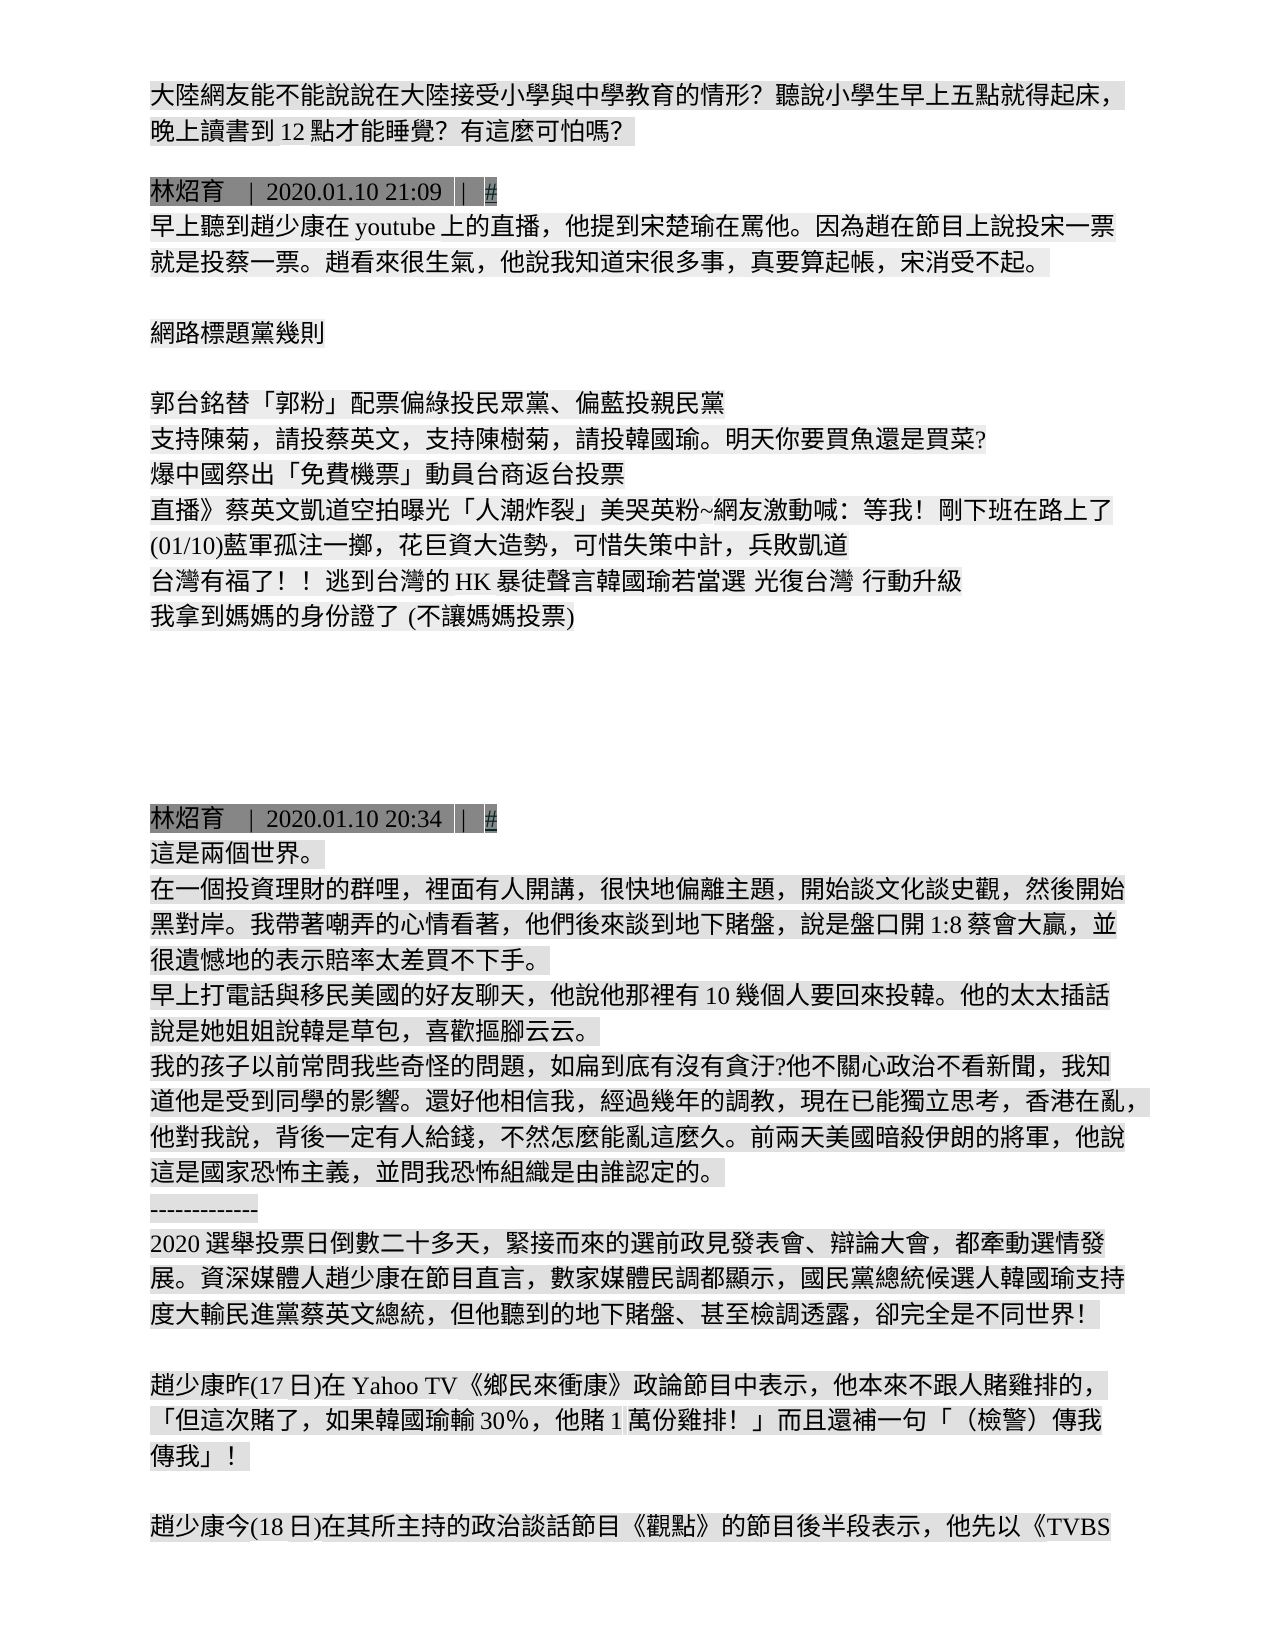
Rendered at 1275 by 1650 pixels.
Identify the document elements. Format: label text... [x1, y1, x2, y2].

text 這是兩個世界。 在一個投資理財的群哩，裡面有人開講，很快地偏離主題，開始談文化談史觀，然後開始黑對岸。我帶著嘲弄的心情看著，他們後來談到地下賭盤，說是盤口開1:8蔡會大贏，並很遺憾地的表示賠率太差買不下手。 早上打電話與移民美國的好友聊天，他說他那裡有10幾個人要回來投韓。他的太太插話說是她姐姐說韓是草包，喜歡摳腳云云。 我的孩子以前常問我些奇怪的問題，如扁到底有沒有貪汙?他不關心政治不看新聞，我知道他是受到同學的影響。還好他相信我，經過幾年的調教，現在已能獨立思考，香港在亂，他對我說，背後一定有人給錢，不然怎麼能亂這麼久。前兩天美國暗殺伊朗的將軍，他說這是國家恐怖主義，並問我恐怖組織是由誰認定的。 ------------- 2020選舉投票日倒數二十多天，緊接而來的選前政見發表會、辯論大會，都牽動選情發展。資深媒體人趙少康在節目直言，數家媒體民調都顯示，國民黨總統候選人韓國瑜支持度大輸民進黨蔡英文總統，但他聽到的地下賭盤、甚至檢調透露，卻完全是不同世界！ 趙少康昨(17日)在Yahoo TV《鄉民來衝康》政論節目中表示，他本來不跟人賭雞排的，「但這次賭了，如果韓國瑜輸30％，他賭1萬份雞排！」而且還補一句「（檢警）傳我傳我」！ 趙少康今(18日)在其所主持的政治談話節目《觀點》的節目後半段表示，他先以《TVBS民調》為例，韓國瑜和蔡英文差距其實沒有《蘋果民調》差距到30%這麼大，趙少康透露，目前檢警調收到的情資，目前只差3%，約30～50萬票。1%大約12-15萬票。且離投票剩20多天，會有甚麼變化還很難講。 趙少康也說，若明天就是投票日，他不諱言說，的確蔡英文贏面較大，但韓國瑜還是有機會逆轉，但前提是韓國瑜要讓一些本來支持藍營的選民，一個出門投他(韓)。一個大是大非的理由，韓應該要告訴選民，蔡英文執政的可能後果，甚至國民黨上台，會如何改善台灣現況。 他最後強調「非常重要的一件事」，即韓國瑜是非常有潛力的，韓國瑜必須要非常認真想，該如何讓論述回到正軌，強化自己的政績論述(高雄)，向選民傳達，難道真的要讓民進黨繼續完全執政嗎？這樣子的訴求，若韓國瑜能在政見上面，提出能振奮人心的政見，勢必會影響，「甚至能扭轉」選情。 趙少康建議韓國瑜，要提蔡英文不敢提的政策，他舉例「把阿扁(前總統陳水扁)關回去」這就是蔡英文很難做到的。且也是最不能等的政見！ [150, 833, 1125, 1542]
text 早上聽到趙少康在youtube上的直播，他提到宋楚瑜在罵他。因為趙在節目上說投宋一票就是投蔡一票。趙看來很生氣，他說我知道宋很多事，真要算起帳，宋消受不起。 網路標題黨幾則 郭台銘替「郭粉」配票偏綠投民眾黨、偏藍投親民黨 支持陳菊，請投蔡英文，支持陳樹菊，請投韓國瑜。明天你要買魚還是買菜? 爆中國祭出「免費機票」動員台商返台投票 直播》蔡英文凱道空拍曝光「人潮炸裂」美哭英粉~網友激動喊：等我！剛下班在路上了 (01/10)藍軍孤注一擲，花巨資大造勢，可惜失策中計，兵敗凱道 台灣有福了！！逃到台灣的HK暴徒聲言韓國瑜若當選 光復台灣 行動升級 我拿到媽媽的身份證了 (不讓媽媽投票) [150, 206, 1125, 773]
text 林炤育 | 2020.01.10 20:34 | # [150, 798, 1125, 833]
text 林炤育 | 2020.01.10 21:09 | # [150, 171, 1125, 206]
text 潘先生好，謝謝您告訴我一些想法和知識。 台灣不良教育的事，遲早得做個了結。 我所知道或認識的每個綠營政客或走狗文人 (藍營的人我一個也不認識，因此不清楚)，他們的小孩幾乎全部在高中、國中或大學的階段就送往國外。為了政治目的，他們建構出一套「腦殘養成」教育，說是「愛台灣」，但他們自己的小孩卻不需要接受這套「愛台灣」的不良教育的荼毒。 我沒有這等財力，因此，小孩將來勢必得接受台式腦殘教育的殘害，要不就是得送往大陸，但我聽說那邊的小孩，三更燈火五更雞，從小就非常拼，聽起來也是挺可怕。 大陸網友能不能說說在大陸接受小學與中學教育的情形？聽說小學生早上五點就得起床，晚上讀書到12點才能睡覺？有這麼可怕嗎？ [150, 75, 1125, 146]
